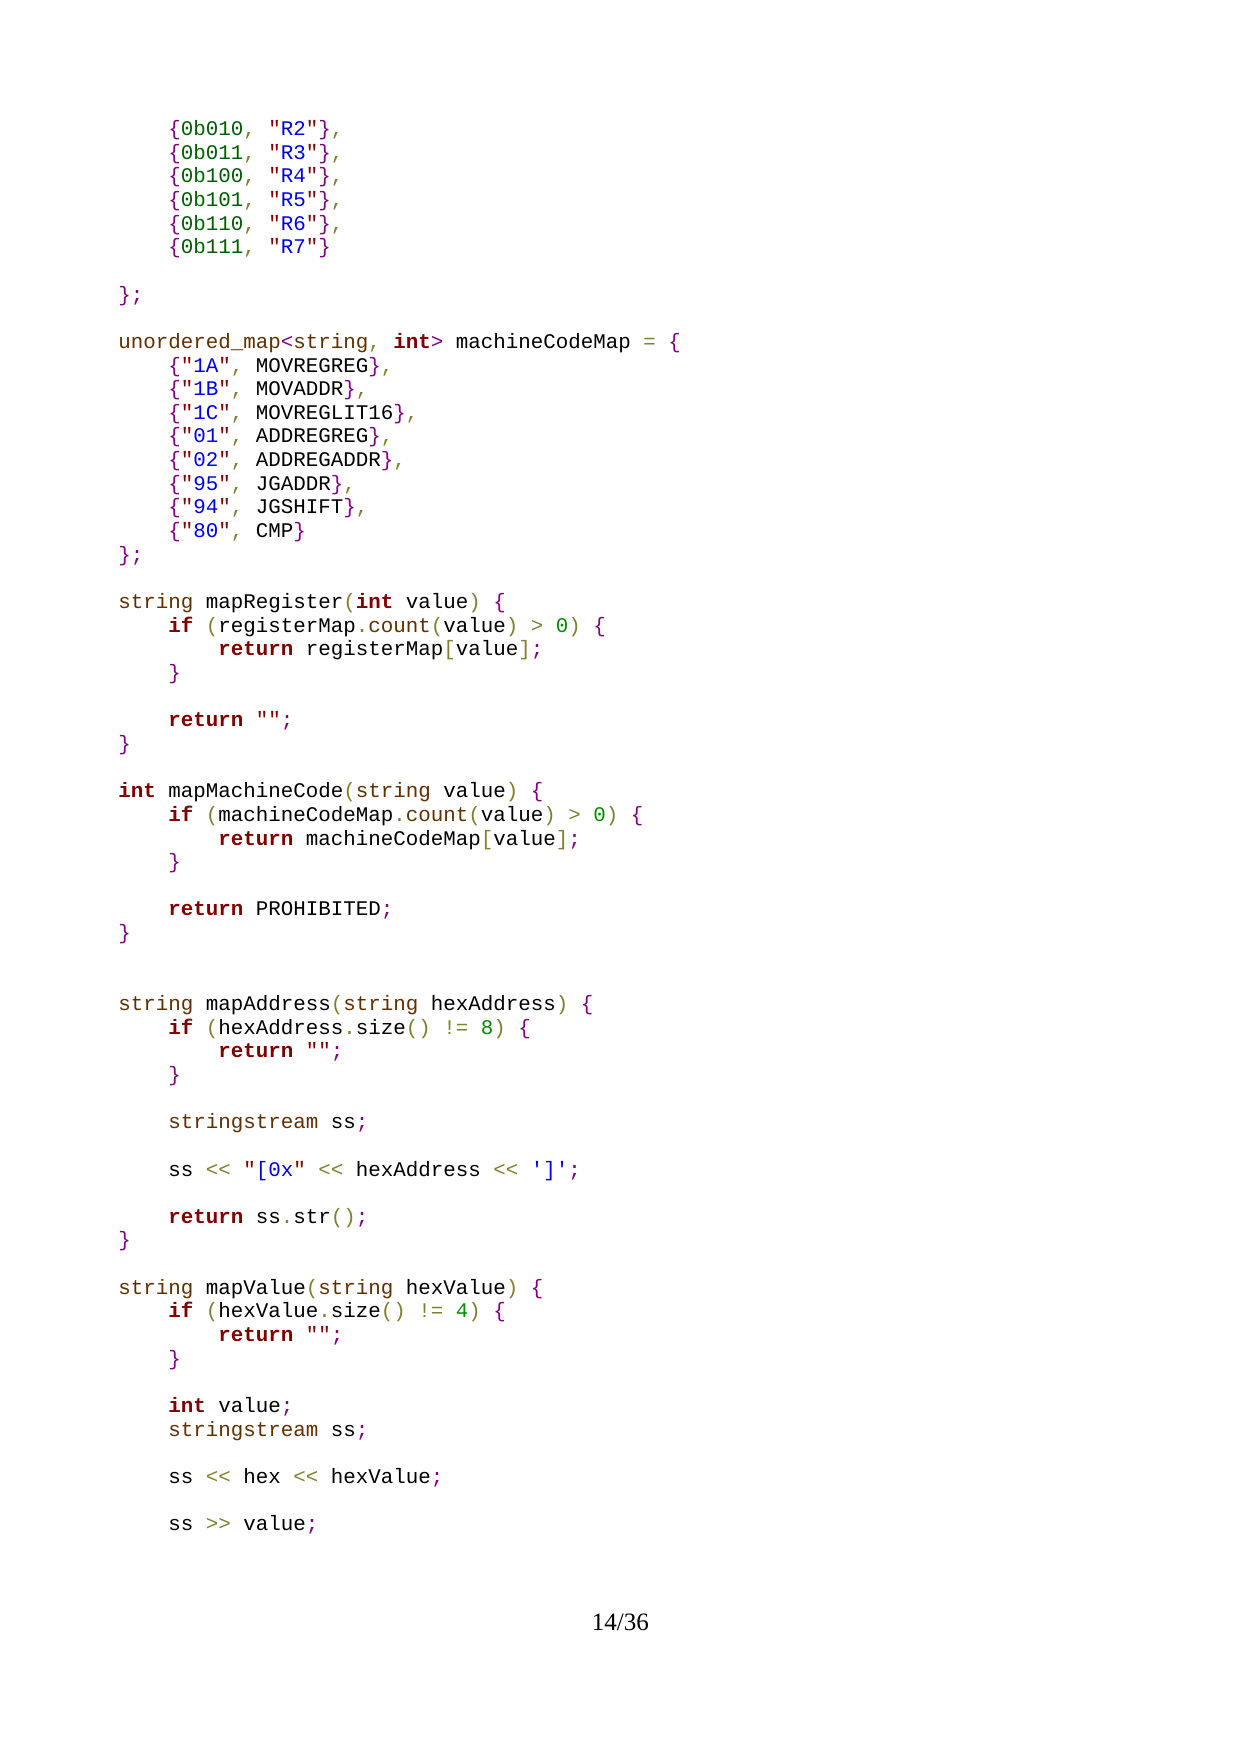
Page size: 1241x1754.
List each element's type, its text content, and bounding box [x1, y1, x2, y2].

text {"02", ADDREGADDR}, [118, 449, 1122, 473]
text {"01", ADDREGREG}, [118, 426, 1122, 449]
text {0b110, "R6"}, [118, 213, 1122, 236]
text return machineCodeMap[value]; [118, 827, 1122, 851]
text string mapRegister(int value) { [118, 591, 1122, 615]
text stringstream ss; [118, 1111, 1122, 1135]
text } [118, 1064, 1122, 1088]
text stringstream ss; [118, 1419, 1122, 1442]
text {"94", JGSHIFT}, [118, 496, 1122, 520]
text } [118, 1348, 1122, 1371]
text return registerMap[value]; [118, 638, 1122, 662]
text {"1C", MOVREGLIT16}, [118, 402, 1122, 426]
text ss << "[0x" << hexAddress << ']'; [118, 1158, 1122, 1182]
text ss << hex << hexValue; [118, 1466, 1122, 1489]
text {0b100, "R4"}, [118, 165, 1122, 189]
text } [118, 922, 1122, 946]
text {"1A", MOVREGREG}, [118, 354, 1122, 378]
text {0b111, "R7"} [118, 236, 1122, 260]
text {0b010, "R2"}, [118, 118, 1122, 142]
text ss >> value; [118, 1513, 1122, 1537]
text } [118, 662, 1122, 686]
text {"80", CMP} [118, 520, 1122, 544]
text string mapValue(string hexValue) { [118, 1277, 1122, 1300]
text }; [118, 544, 1122, 567]
text return ""; [118, 709, 1122, 733]
text } [118, 733, 1122, 757]
text int value; [118, 1395, 1122, 1419]
text {0b011, "R3"}, [118, 142, 1122, 165]
text return ""; [118, 1324, 1122, 1348]
text if (registerMap.count(value) > 0) { [118, 615, 1122, 638]
text }; [118, 284, 1122, 307]
text string mapAddress(string hexAddress) { [118, 993, 1122, 1017]
text return ""; [118, 1040, 1122, 1064]
text if (hexValue.size() != 4) { [118, 1300, 1122, 1324]
text {0b101, "R5"}, [118, 189, 1122, 213]
text return ss.str(); [118, 1206, 1122, 1229]
text return PROHIBITED; [118, 898, 1122, 922]
text {"95", JGADDR}, [118, 473, 1122, 496]
text if (machineCodeMap.count(value) > 0) { [118, 804, 1122, 827]
text unordered_map<string, int> machineCodeMap = { [118, 331, 1122, 354]
text {"1B", MOVADDR}, [118, 378, 1122, 402]
text if (hexAddress.size() != 8) { [118, 1017, 1122, 1040]
text } [118, 851, 1122, 875]
text } [118, 1229, 1122, 1253]
text int mapMachineCode(string value) { [118, 780, 1122, 804]
